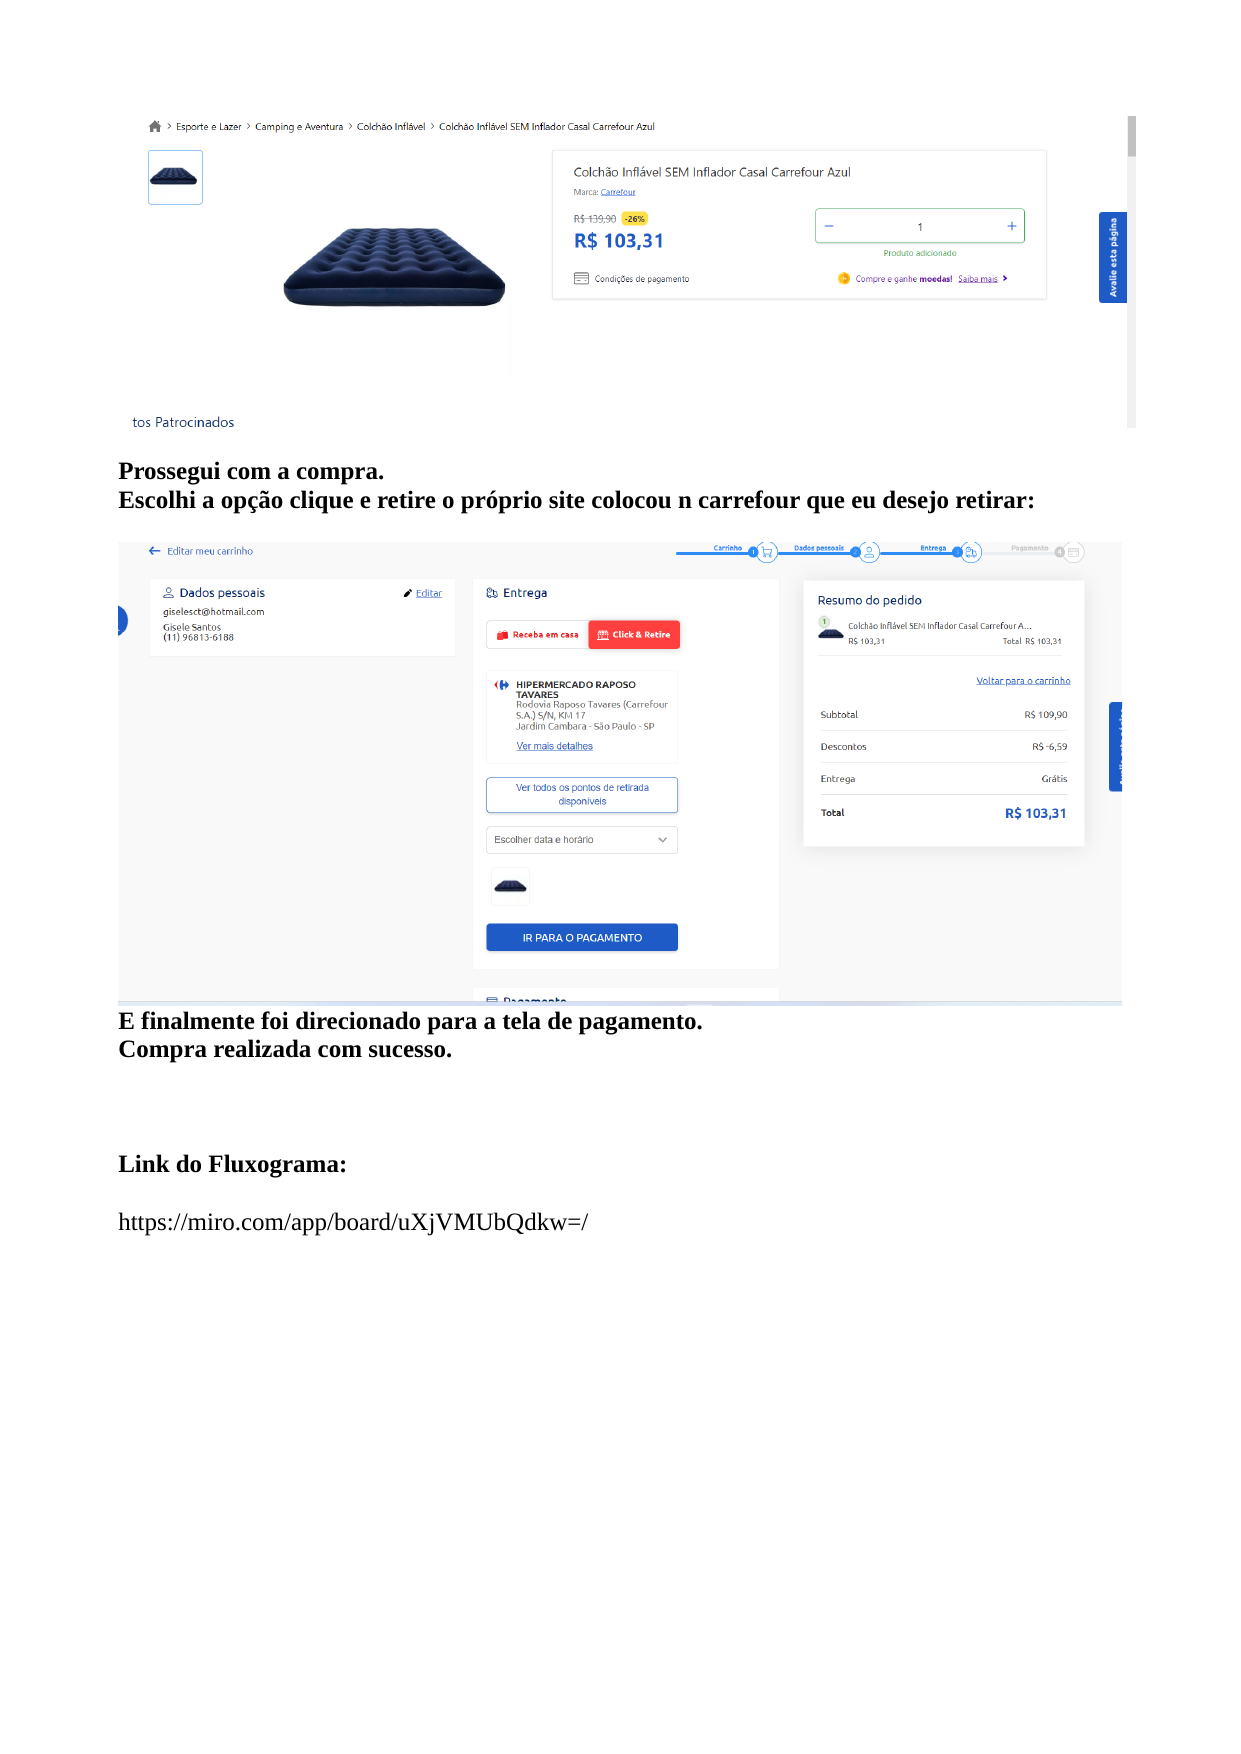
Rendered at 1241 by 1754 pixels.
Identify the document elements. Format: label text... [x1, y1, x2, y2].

text https://miro.com/app/board/uXjVMUbQdkw=/ [118, 1207, 1122, 1236]
text Compra realizada com sucesso. [118, 1034, 1122, 1063]
picture [118, 542, 1123, 1006]
text Link do Fluxograma: [118, 1149, 1122, 1178]
picture [131, 116, 1136, 428]
text Escolhi a opção clique e retire o próprio site colocou n carrefour que eu desejo retirar: [118, 485, 1122, 514]
text Prossegui com a compra. [118, 456, 1122, 485]
text E finalmente foi direcionado para a tela de pagamento. [118, 1006, 1122, 1034]
